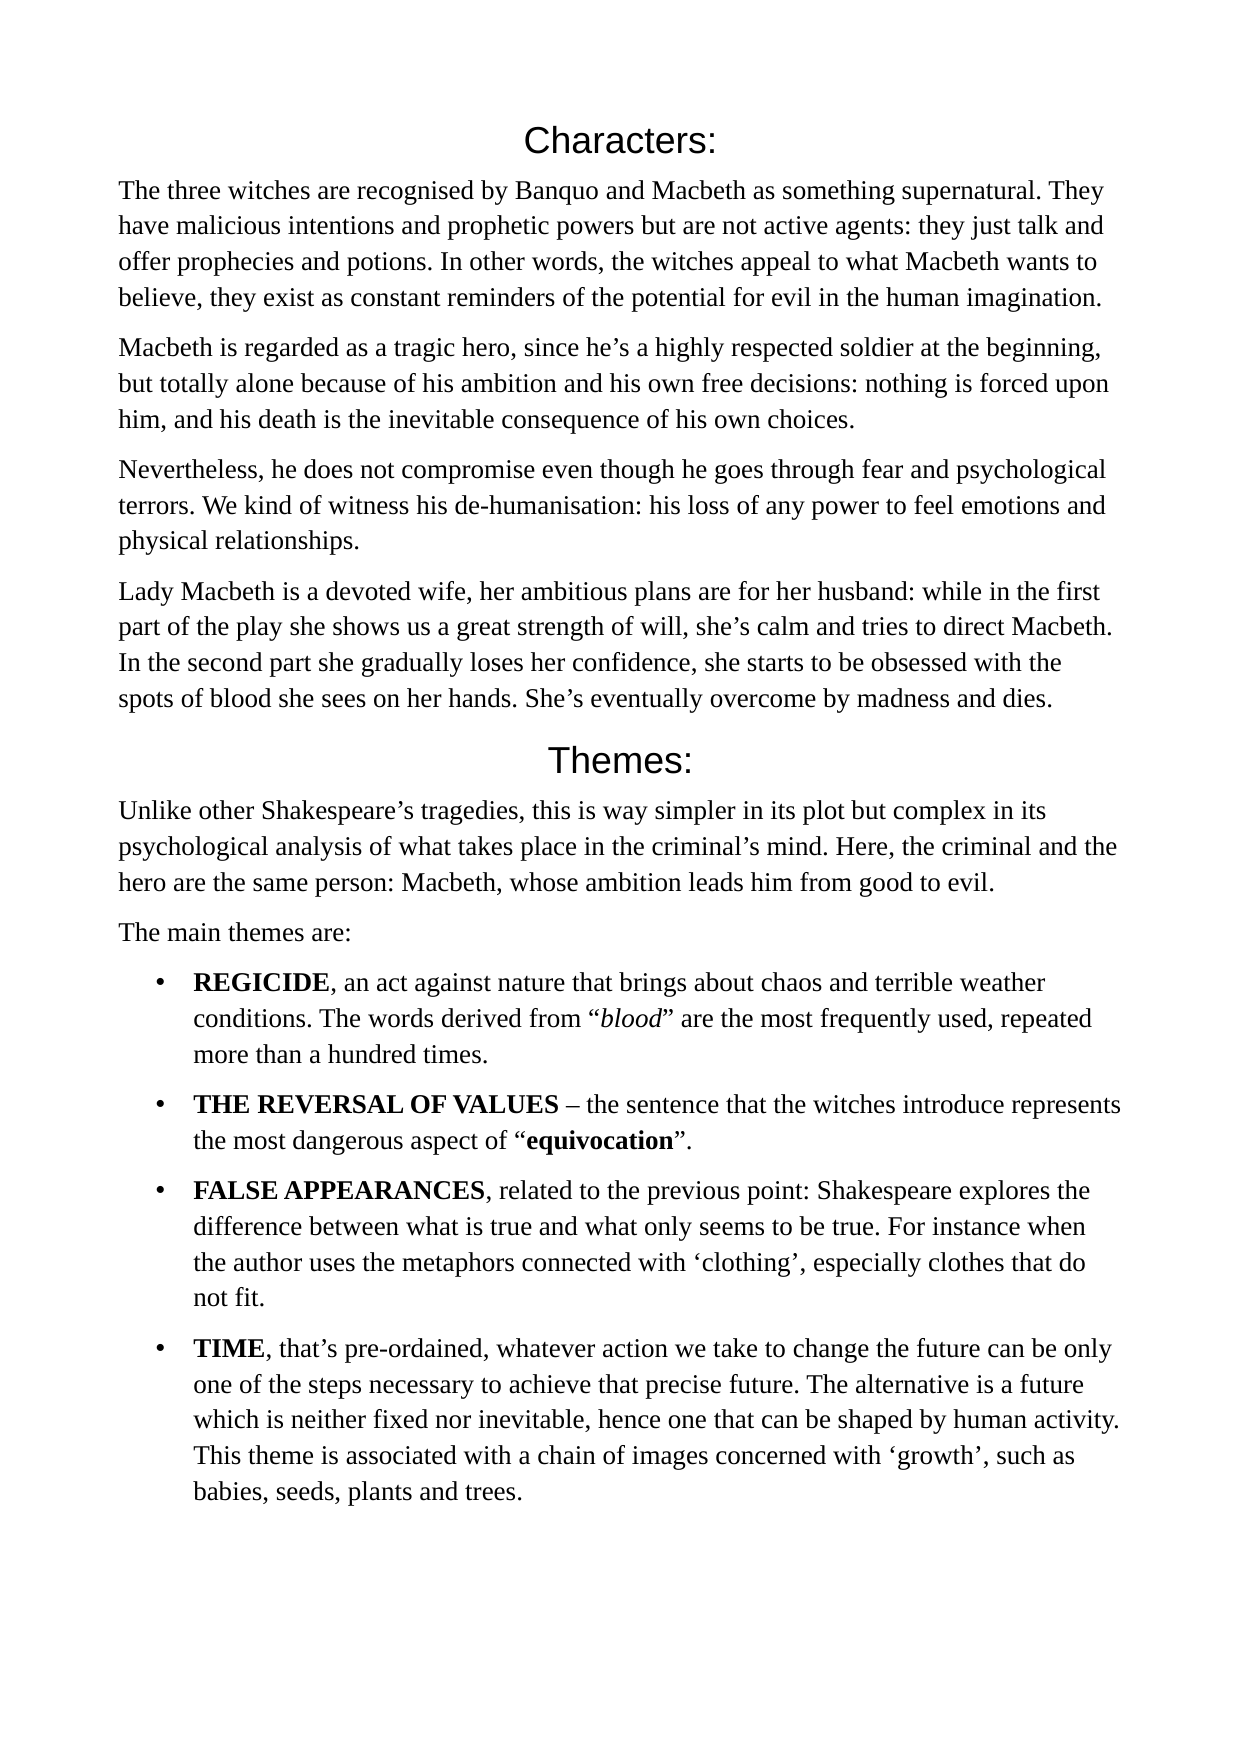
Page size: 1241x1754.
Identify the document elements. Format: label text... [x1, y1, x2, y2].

text Macbeth is regarded as a tragic hero, since he’s a highly respected soldier at the beginning, but totally alone because of his ambition and his own free decisions: nothing is forced upon him, and his death is the inevitable consequence of his own choices. [118, 331, 1122, 434]
text Nevertheless, he does not compromise even though he goes through fear and psychological terrors. We kind of witness his de-humanisation: his loss of any power to feel emotions and physical relationships. [118, 453, 1122, 556]
list THE REVERSAL OF VALUES – the sentence that the witches introduce represents the most dangerous aspect of “equivocation”. [156, 1088, 1122, 1155]
subtitle Characters: [118, 118, 1122, 161]
text Unlike other Shakespeare’s tragedies, this is way simpler in its plot but complex in its psychological analysis of what takes place in the criminal’s mind. Here, the criminal and the hero are the same person: Macbeth, whose ambition leads him from good to evil. [118, 794, 1122, 897]
text Lady Macbeth is a devoted wife, her ambitious plans are for her husband: while in the first part of the play she shows us a great strength of will, she’s calm and tries to direct Macbeth. In the second part she gradually loses her confidence, she starts to be obsessed with the spots of blood she sees on her hands. She’s eventually overcome by madness and dies. [118, 575, 1122, 713]
list FALSE APPEARANCES, related to the previous point: Shakespeare explores the difference between what is true and what only seems to be true. For instance when the author uses the metaphors connected with ‘clothing’, especially clothes that do not fit. [156, 1174, 1122, 1313]
list REGICIDE, an act against nature that brings about chaos and terrible weather conditions. The words derived from “blood” are the most frequently used, repeated more than a hundred times. [156, 966, 1122, 1069]
text The main themes are: [118, 916, 1122, 947]
list TIME, that’s pre-ordained, whatever action we take to change the future can be only one of the steps necessary to achieve that precise future. The alternative is a future which is neither fixed nor inevitable, hence one that can be shaped by human activity. This theme is associated with a chain of images concerned with ‘growth’, such as babies, seeds, plants and trees. [156, 1332, 1122, 1506]
text The three witches are recognised by Banquo and Macbeth as something supernatural. They have malicious intentions and prophetic powers but are not active agents: they just talk and offer prophecies and potions. In other words, the witches appeal to what Macbeth wants to believe, they exist as constant reminders of the potential for evil in the human imagination. [118, 174, 1122, 312]
subtitle Themes: [118, 738, 1122, 782]
